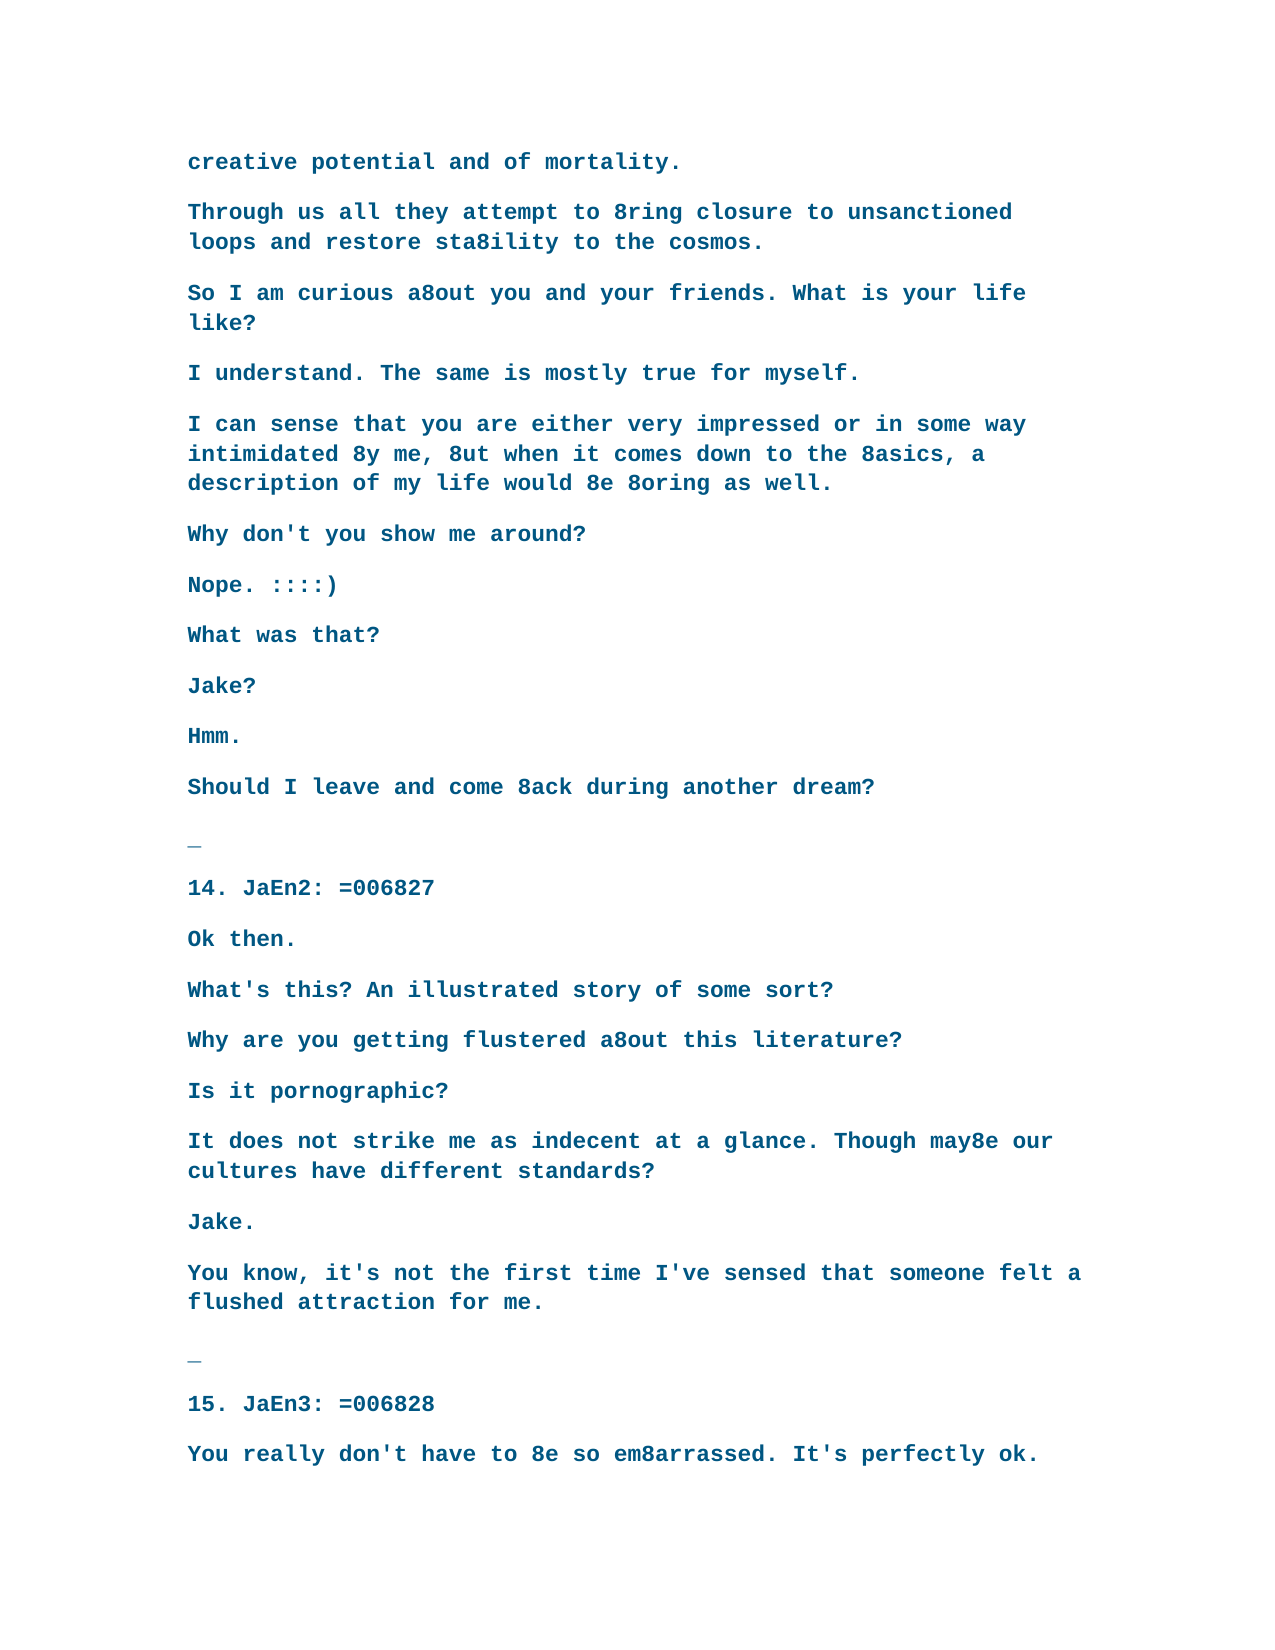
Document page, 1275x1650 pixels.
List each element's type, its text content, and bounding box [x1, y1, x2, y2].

text Is it pornographic? [187, 1079, 1087, 1105]
text Should I leave and come 8ack during another dream? [187, 775, 1087, 801]
text So I am curious a8out you and your friends. What is your life like? [187, 281, 1087, 337]
text Ok then. [187, 927, 1087, 953]
text Why are you getting flustered a8out this literature? [187, 1028, 1087, 1054]
text Why don't you show me around? [187, 522, 1087, 548]
text I can sense that you are either very impressed or in some way intimidated 8y me, 8ut when it comes down to the 8asics, a description of my life would 8e 8oring as well. [187, 412, 1087, 498]
text creative potential and of mortality. [187, 150, 1087, 176]
text Hmm. [187, 725, 1087, 751]
text You know, it's not the first time I've sensed that someone felt a flushed attraction for me. [187, 1261, 1087, 1317]
text _ [187, 826, 1087, 852]
text Jake. [187, 1210, 1087, 1236]
text I understand. The same is mostly true for myself. [187, 361, 1087, 387]
text Jake? [187, 674, 1087, 700]
text 15. JaEn3: =006828 [187, 1392, 1087, 1418]
text 14. JaEn2: =006827 [187, 877, 1087, 903]
text What's this? An illustrated story of some sort? [187, 978, 1087, 1004]
text Through us all they attempt to 8ring closure to unsanctioned loops and restore sta8ility to the cosmos. [187, 201, 1087, 256]
text You really don't have to 8e so em8arrassed. It's perfectly ok. [187, 1442, 1087, 1468]
text Nope. ::::) [187, 573, 1087, 599]
text What was that? [187, 623, 1087, 649]
text It does not strike me as indecent at a glance. Though may8e our cultures have different standards? [187, 1130, 1087, 1186]
text _ [187, 1341, 1087, 1367]
